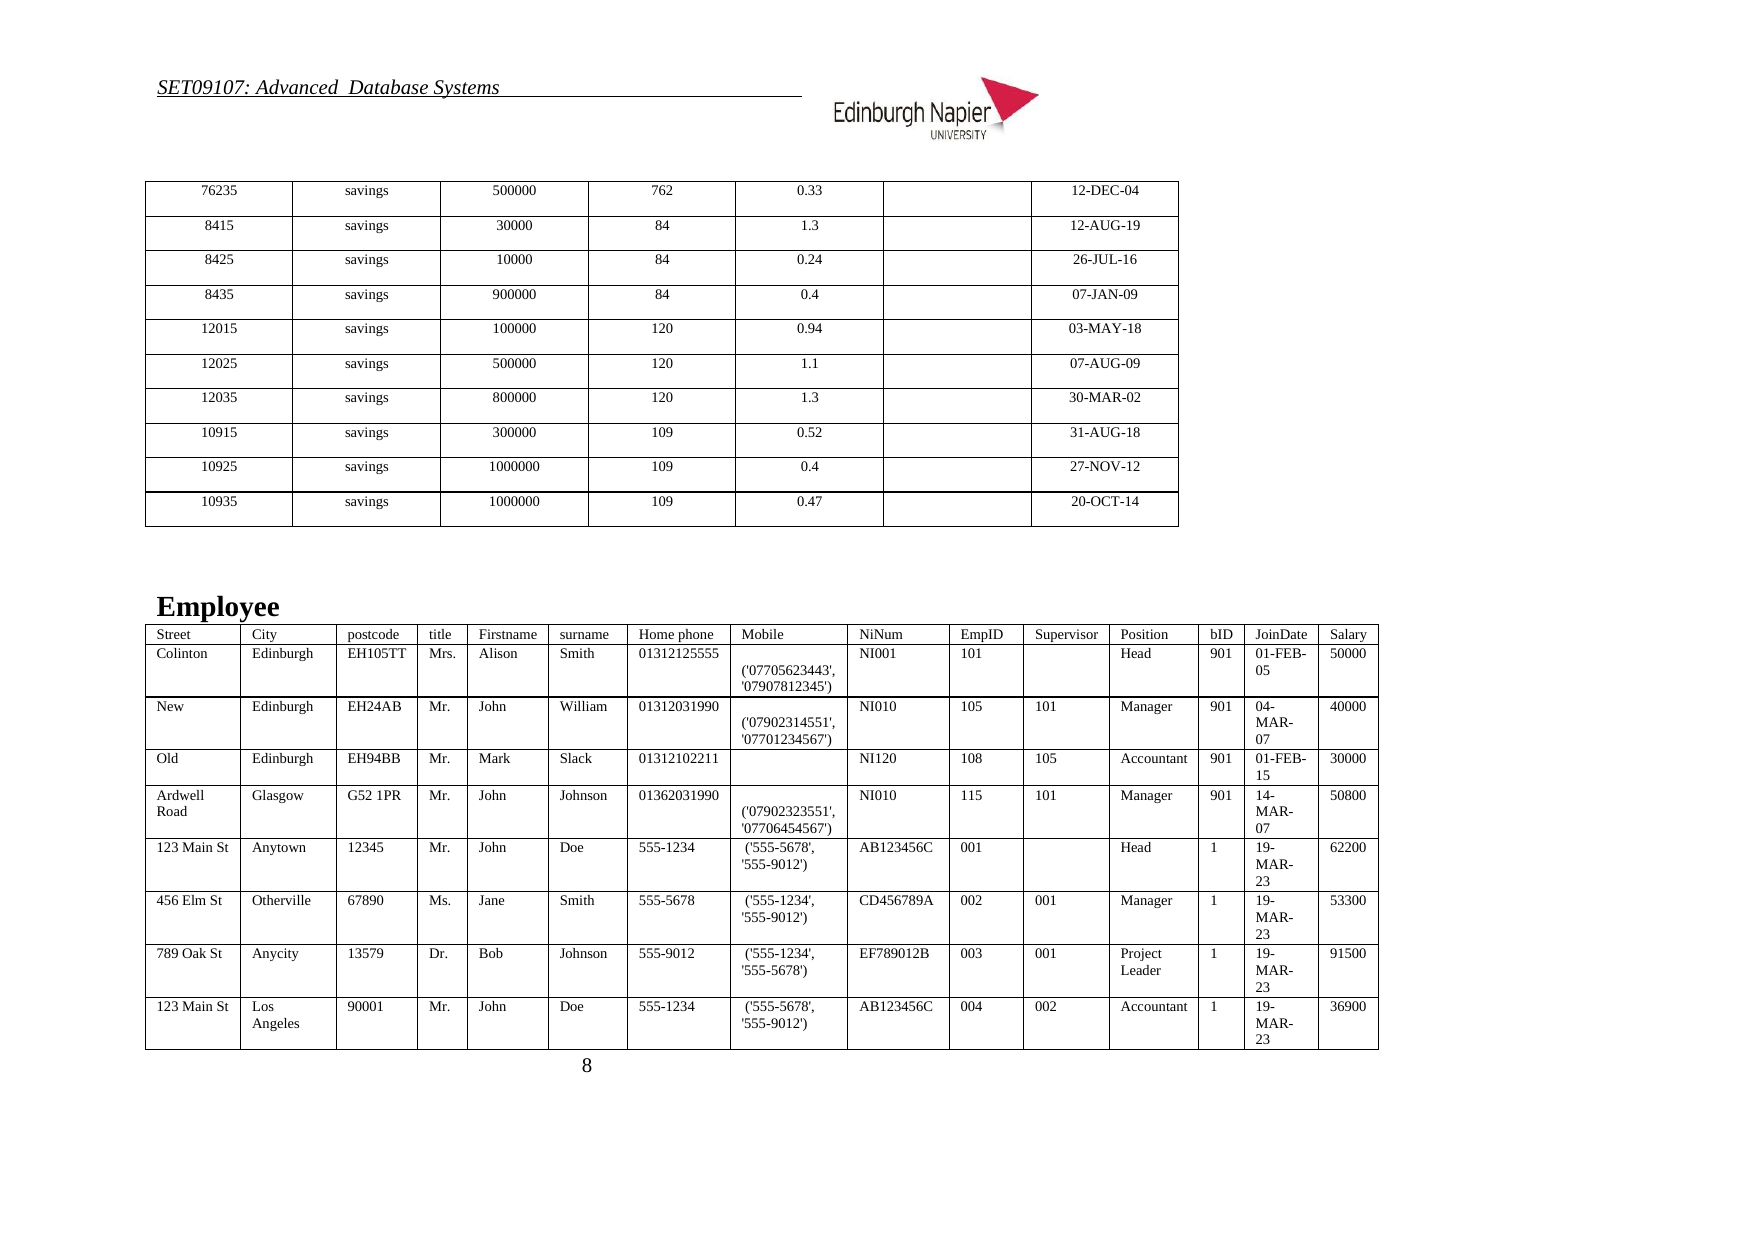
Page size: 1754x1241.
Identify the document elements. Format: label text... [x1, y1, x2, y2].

table_cell 0.47 [736, 493, 883, 526]
table_cell ('07902314551', '07701234567') [731, 698, 847, 749]
table_cell 84 [589, 217, 735, 250]
table_cell AB123456C [848, 998, 949, 1049]
table_header title [418, 625, 467, 644]
table_cell 1.1 [736, 355, 883, 388]
table_cell 109 [589, 424, 735, 457]
table_cell 27-NOV-12 [1032, 458, 1178, 491]
table_cell 8435 [146, 286, 292, 319]
table_cell 10925 [146, 458, 292, 491]
table_cell 002 [950, 892, 1023, 944]
table_cell 19-MAR-23 [1245, 892, 1318, 944]
table_header JoinDate [1245, 625, 1318, 644]
table_cell ('07705623443', '07907812345') [731, 645, 847, 696]
table_cell 30-MAR-02 [1032, 389, 1178, 422]
table_cell [884, 217, 1031, 250]
table_cell 101 [1024, 698, 1109, 749]
table_cell 901 [1199, 750, 1244, 785]
table_cell 12-AUG-19 [1032, 217, 1178, 250]
table_cell 456 Elm St [146, 892, 240, 944]
table_header Street [146, 625, 240, 644]
table_cell 76235 [146, 182, 292, 216]
table_cell Mr. [418, 786, 467, 838]
table_cell Manager [1110, 786, 1198, 838]
table_cell Ardwell Road [146, 786, 240, 838]
table_cell 12025 [146, 355, 292, 388]
table_cell 0.4 [736, 458, 883, 491]
table_cell 900000 [441, 286, 588, 319]
table_cell [884, 251, 1031, 284]
table_header City [241, 625, 336, 644]
table_cell Johnson [549, 786, 627, 838]
table_cell Jane [468, 892, 548, 944]
table_cell 01-FEB-15 [1245, 750, 1318, 785]
table_cell 14-MAR-07 [1245, 786, 1318, 838]
table_cell 0.33 [736, 182, 883, 216]
table_cell 10915 [146, 424, 292, 457]
table_cell 105 [950, 698, 1023, 749]
table_cell 26-JUL-16 [1032, 251, 1178, 284]
table_cell 123 Main St [146, 998, 240, 1049]
table_cell EH94BB [337, 750, 417, 785]
table_cell 800000 [441, 389, 588, 422]
table_cell Mr. [418, 839, 467, 891]
table_cell 01362031990 [628, 786, 730, 838]
table_cell 91500 [1319, 945, 1378, 997]
table_cell savings [293, 182, 440, 216]
table_cell savings [293, 355, 440, 388]
table_cell 1 [1199, 839, 1244, 891]
table_cell 105 [1024, 750, 1109, 785]
table_cell 03-MAY-18 [1032, 320, 1178, 353]
table_cell 901 [1199, 698, 1244, 749]
table_cell John [468, 698, 548, 749]
table_cell [884, 320, 1031, 353]
table_cell 004 [950, 998, 1023, 1049]
table_cell 120 [589, 389, 735, 422]
table_cell savings [293, 424, 440, 457]
table_cell Slack [549, 750, 627, 785]
table_cell Manager [1110, 698, 1198, 749]
table_cell G52 1PR [337, 786, 417, 838]
table_cell Smith [549, 645, 627, 696]
table_cell 84 [589, 286, 735, 319]
table_cell Dr. [418, 945, 467, 997]
table_cell 10935 [146, 493, 292, 526]
table_cell 555-1234 [628, 998, 730, 1049]
table_cell Anytown [241, 839, 336, 891]
table_cell ('555-5678', '555-9012') [731, 998, 847, 1049]
table_cell ('555-5678', '555-9012') [731, 839, 847, 891]
table_cell 1000000 [441, 493, 588, 526]
table_cell 101 [1024, 786, 1109, 838]
table_cell 07-JAN-09 [1032, 286, 1178, 319]
table_cell 30000 [441, 217, 588, 250]
table_cell ('555-1234', '555-9012') [731, 892, 847, 944]
table_cell 50800 [1319, 786, 1378, 838]
table_cell 1 [1199, 998, 1244, 1049]
table_cell 789 Oak St [146, 945, 240, 997]
table_cell 10000 [441, 251, 588, 284]
table_header Position [1110, 625, 1198, 644]
table_cell Doe [549, 839, 627, 891]
table_cell New [146, 698, 240, 749]
table_cell Accountant [1110, 750, 1198, 785]
table_cell 07-AUG-09 [1032, 355, 1178, 388]
table_cell 12-DEC-04 [1032, 182, 1178, 216]
table_cell Otherville [241, 892, 336, 944]
table_cell 40000 [1319, 698, 1378, 749]
table_cell Johnson [549, 945, 627, 997]
table_cell John [468, 839, 548, 891]
table_cell [1024, 645, 1109, 696]
table_cell 120 [589, 320, 735, 353]
table_cell Doe [549, 998, 627, 1049]
table_cell 1.3 [736, 389, 883, 422]
table_cell 84 [589, 251, 735, 284]
table_cell Head [1110, 839, 1198, 891]
table_cell 901 [1199, 786, 1244, 838]
table_cell 901 [1199, 645, 1244, 696]
table_cell 115 [950, 786, 1023, 838]
table_cell Edinburgh [241, 750, 336, 785]
table_cell 01312125555 [628, 645, 730, 696]
table_cell Mr. [418, 998, 467, 1049]
table_cell 20-OCT-14 [1032, 493, 1178, 526]
table_cell 500000 [441, 355, 588, 388]
table_cell 500000 [441, 182, 588, 216]
table_cell EH24AB [337, 698, 417, 749]
table_cell 04-MAR-07 [1245, 698, 1318, 749]
table_cell Edinburgh [241, 698, 336, 749]
table_cell 108 [950, 750, 1023, 785]
table_cell 0.94 [736, 320, 883, 353]
table_cell [1024, 839, 1109, 891]
table_cell 30000 [1319, 750, 1378, 785]
table_cell [884, 458, 1031, 491]
table_cell 1 [1199, 892, 1244, 944]
table_cell Mr. [418, 750, 467, 785]
table_cell savings [293, 493, 440, 526]
table_header postcode [337, 625, 417, 644]
table_cell [884, 493, 1031, 526]
table_cell Manager [1110, 892, 1198, 944]
table_cell 8425 [146, 251, 292, 284]
table_cell Old [146, 750, 240, 785]
table_cell 8415 [146, 217, 292, 250]
table_cell 1000000 [441, 458, 588, 491]
table_cell 90001 [337, 998, 417, 1049]
table_cell Head [1110, 645, 1198, 696]
table_cell 12345 [337, 839, 417, 891]
table_cell 0.4 [736, 286, 883, 319]
table_cell [884, 424, 1031, 457]
table_cell ('555-1234', '555-5678') [731, 945, 847, 997]
table_header Salary [1319, 625, 1378, 644]
table_cell savings [293, 286, 440, 319]
table_cell 19-MAR-23 [1245, 839, 1318, 891]
table_cell Anycity [241, 945, 336, 997]
table_cell [884, 286, 1031, 319]
table_cell [731, 750, 847, 785]
table_cell NI001 [848, 645, 949, 696]
table_header Home phone [628, 625, 730, 644]
table_cell 36900 [1319, 998, 1378, 1049]
table_cell CD456789A [848, 892, 949, 944]
table_cell savings [293, 458, 440, 491]
table_cell savings [293, 320, 440, 353]
table_cell NI010 [848, 698, 949, 749]
table_cell 100000 [441, 320, 588, 353]
table_cell savings [293, 217, 440, 250]
table_cell [884, 182, 1031, 216]
table_cell 109 [589, 458, 735, 491]
table_cell 1.3 [736, 217, 883, 250]
table_cell Glasgow [241, 786, 336, 838]
table_cell 555-1234 [628, 839, 730, 891]
table_cell 19-MAR-23 [1245, 998, 1318, 1049]
table_cell Edinburgh [241, 645, 336, 696]
table_cell 53300 [1319, 892, 1378, 944]
table_cell 12015 [146, 320, 292, 353]
table_cell 123 Main St [146, 839, 240, 891]
table_cell John [468, 786, 548, 838]
table_cell 12035 [146, 389, 292, 422]
table_cell John [468, 998, 548, 1049]
table_cell 19-MAR-23 [1245, 945, 1318, 997]
table_header EmpID [950, 625, 1023, 644]
table_cell 555-9012 [628, 945, 730, 997]
table_cell [884, 355, 1031, 388]
table_cell 001 [1024, 945, 1109, 997]
table_cell [884, 389, 1031, 422]
table_cell 300000 [441, 424, 588, 457]
table_cell Bob [468, 945, 548, 997]
table_cell 62200 [1319, 839, 1378, 891]
table_header Firstname [468, 625, 548, 644]
table_cell 50000 [1319, 645, 1378, 696]
table_cell Accountant [1110, 998, 1198, 1049]
table_header surname [549, 625, 627, 644]
table_cell 01312031990 [628, 698, 730, 749]
table_cell savings [293, 251, 440, 284]
table_cell NI010 [848, 786, 949, 838]
table_header NiNum [848, 625, 949, 644]
table_cell 555-5678 [628, 892, 730, 944]
table_cell 31-AUG-18 [1032, 424, 1178, 457]
table_cell 109 [589, 493, 735, 526]
table_cell Ms. [418, 892, 467, 944]
table_cell 67890 [337, 892, 417, 944]
table_cell William [549, 698, 627, 749]
table_cell 762 [589, 182, 735, 216]
table_cell Project Leader [1110, 945, 1198, 997]
table_cell Colinton [146, 645, 240, 696]
table_header bID [1199, 625, 1244, 644]
table_header Mobile [731, 625, 847, 644]
table_cell 0.24 [736, 251, 883, 284]
table_cell 13579 [337, 945, 417, 997]
table_cell 0.52 [736, 424, 883, 457]
table_cell 01312102211 [628, 750, 730, 785]
table_cell 120 [589, 355, 735, 388]
table_cell EF789012B [848, 945, 949, 997]
table_cell 101 [950, 645, 1023, 696]
table_cell Mr. [418, 698, 467, 749]
subtitle Employee [156, 589, 1602, 623]
table_cell 002 [1024, 998, 1109, 1049]
table_cell EH105TT [337, 645, 417, 696]
table_cell Alison [468, 645, 548, 696]
table_cell 01-FEB-05 [1245, 645, 1318, 696]
table_cell 1 [1199, 945, 1244, 997]
table_cell savings [293, 389, 440, 422]
table_cell Los Angeles [241, 998, 336, 1049]
table_cell 001 [1024, 892, 1109, 944]
table_cell ('07902323551', '07706454567') [731, 786, 847, 838]
table_cell Smith [549, 892, 627, 944]
table_cell 003 [950, 945, 1023, 997]
table_cell Mrs. [418, 645, 467, 696]
table_cell AB123456C [848, 839, 949, 891]
table_cell Mark [468, 750, 548, 785]
table_header Supervisor [1024, 625, 1109, 644]
table_cell 001 [950, 839, 1023, 891]
table_cell NI120 [848, 750, 949, 785]
